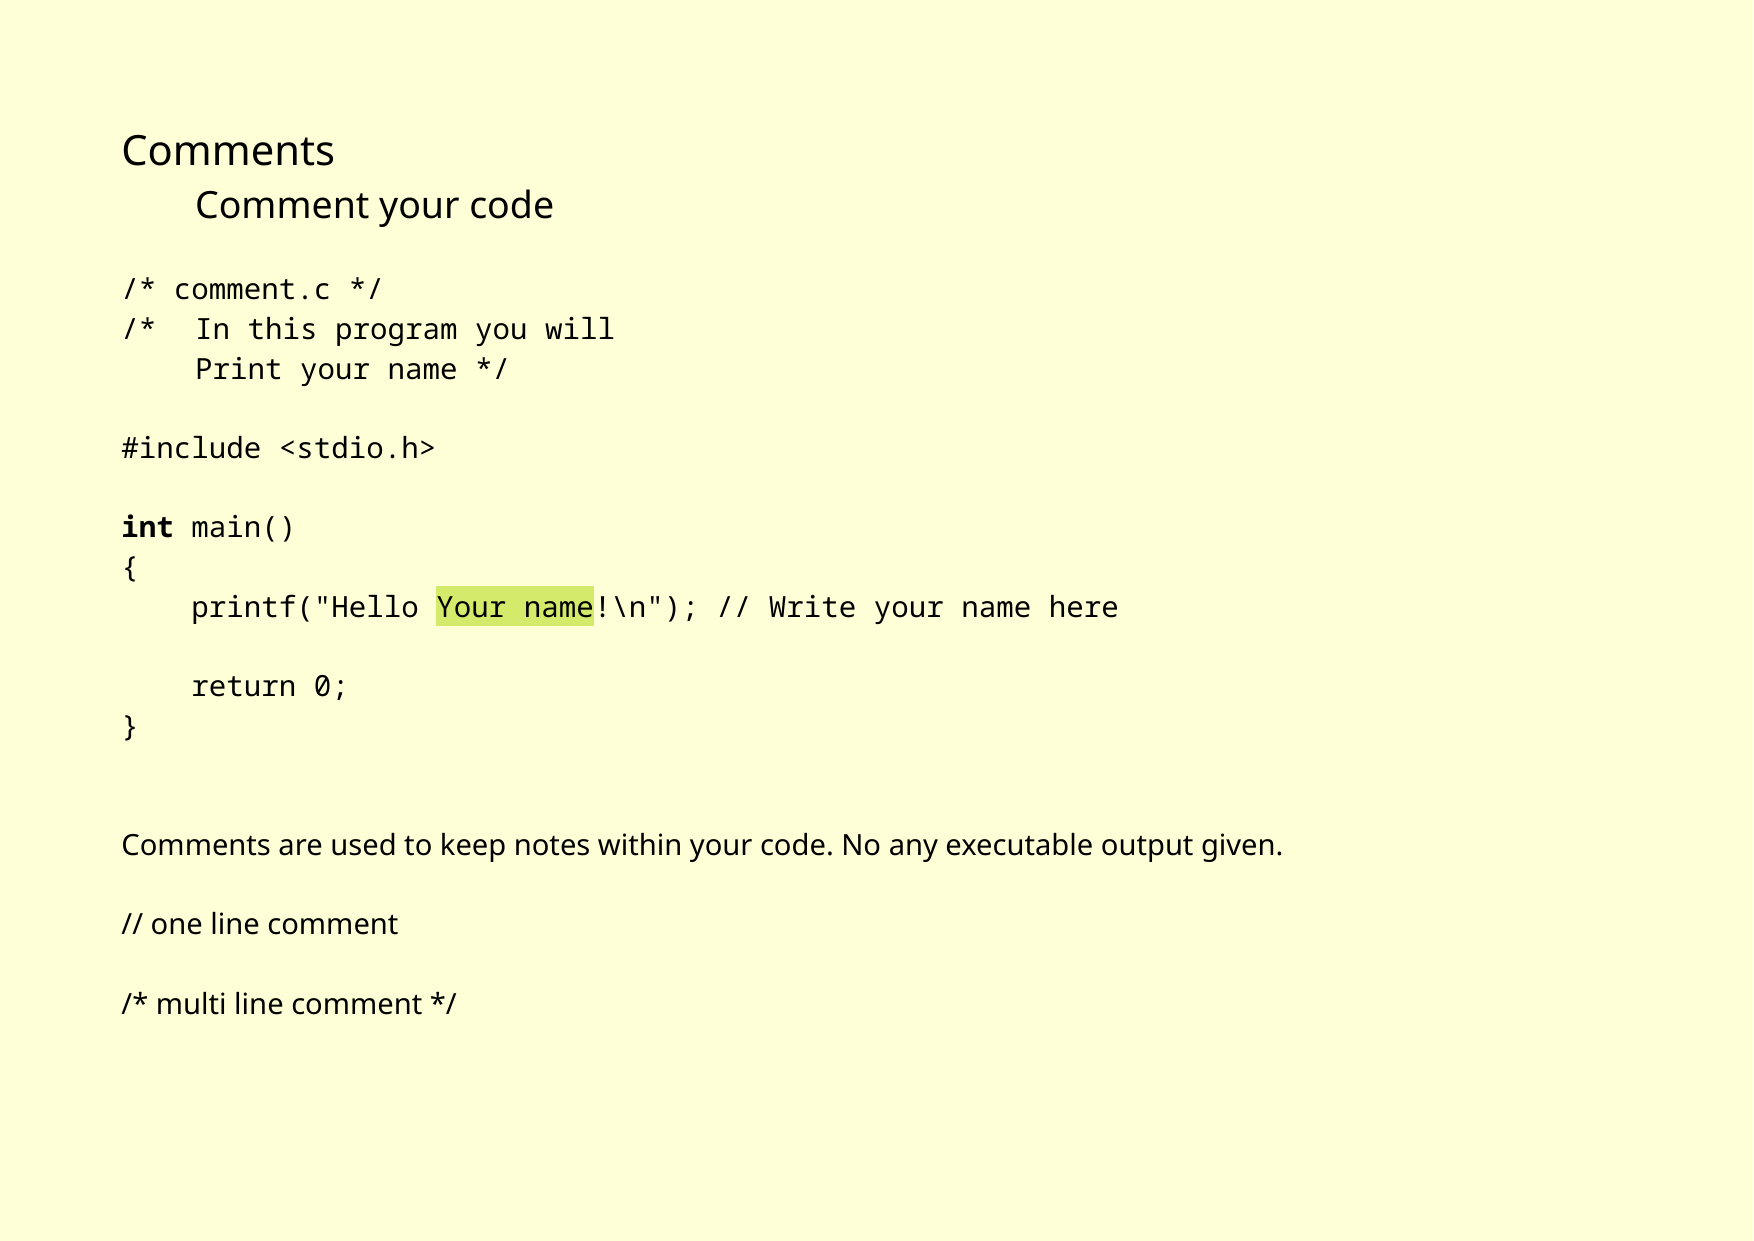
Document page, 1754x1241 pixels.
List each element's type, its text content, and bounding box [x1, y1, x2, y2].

text #include <stdio.h> [121, 427, 1632, 467]
text Comments [121, 121, 1632, 178]
text // one line comment [121, 904, 1632, 943]
text /* comment.c */ [121, 269, 1632, 308]
text printf("Hello Your name!\n"); // Write your name here [121, 586, 1632, 626]
text return 0; [121, 666, 1632, 705]
text Comment your code [121, 178, 1632, 229]
text Print your name */ [121, 348, 1632, 388]
text Comments are used to keep notes within your code. No any executable output given. [121, 824, 1632, 864]
text { [121, 546, 1632, 586]
text /* In this program you will [121, 308, 1632, 348]
text /* multi line comment */ [121, 983, 1632, 1023]
text } [121, 705, 1632, 745]
text int main() [121, 507, 1632, 546]
